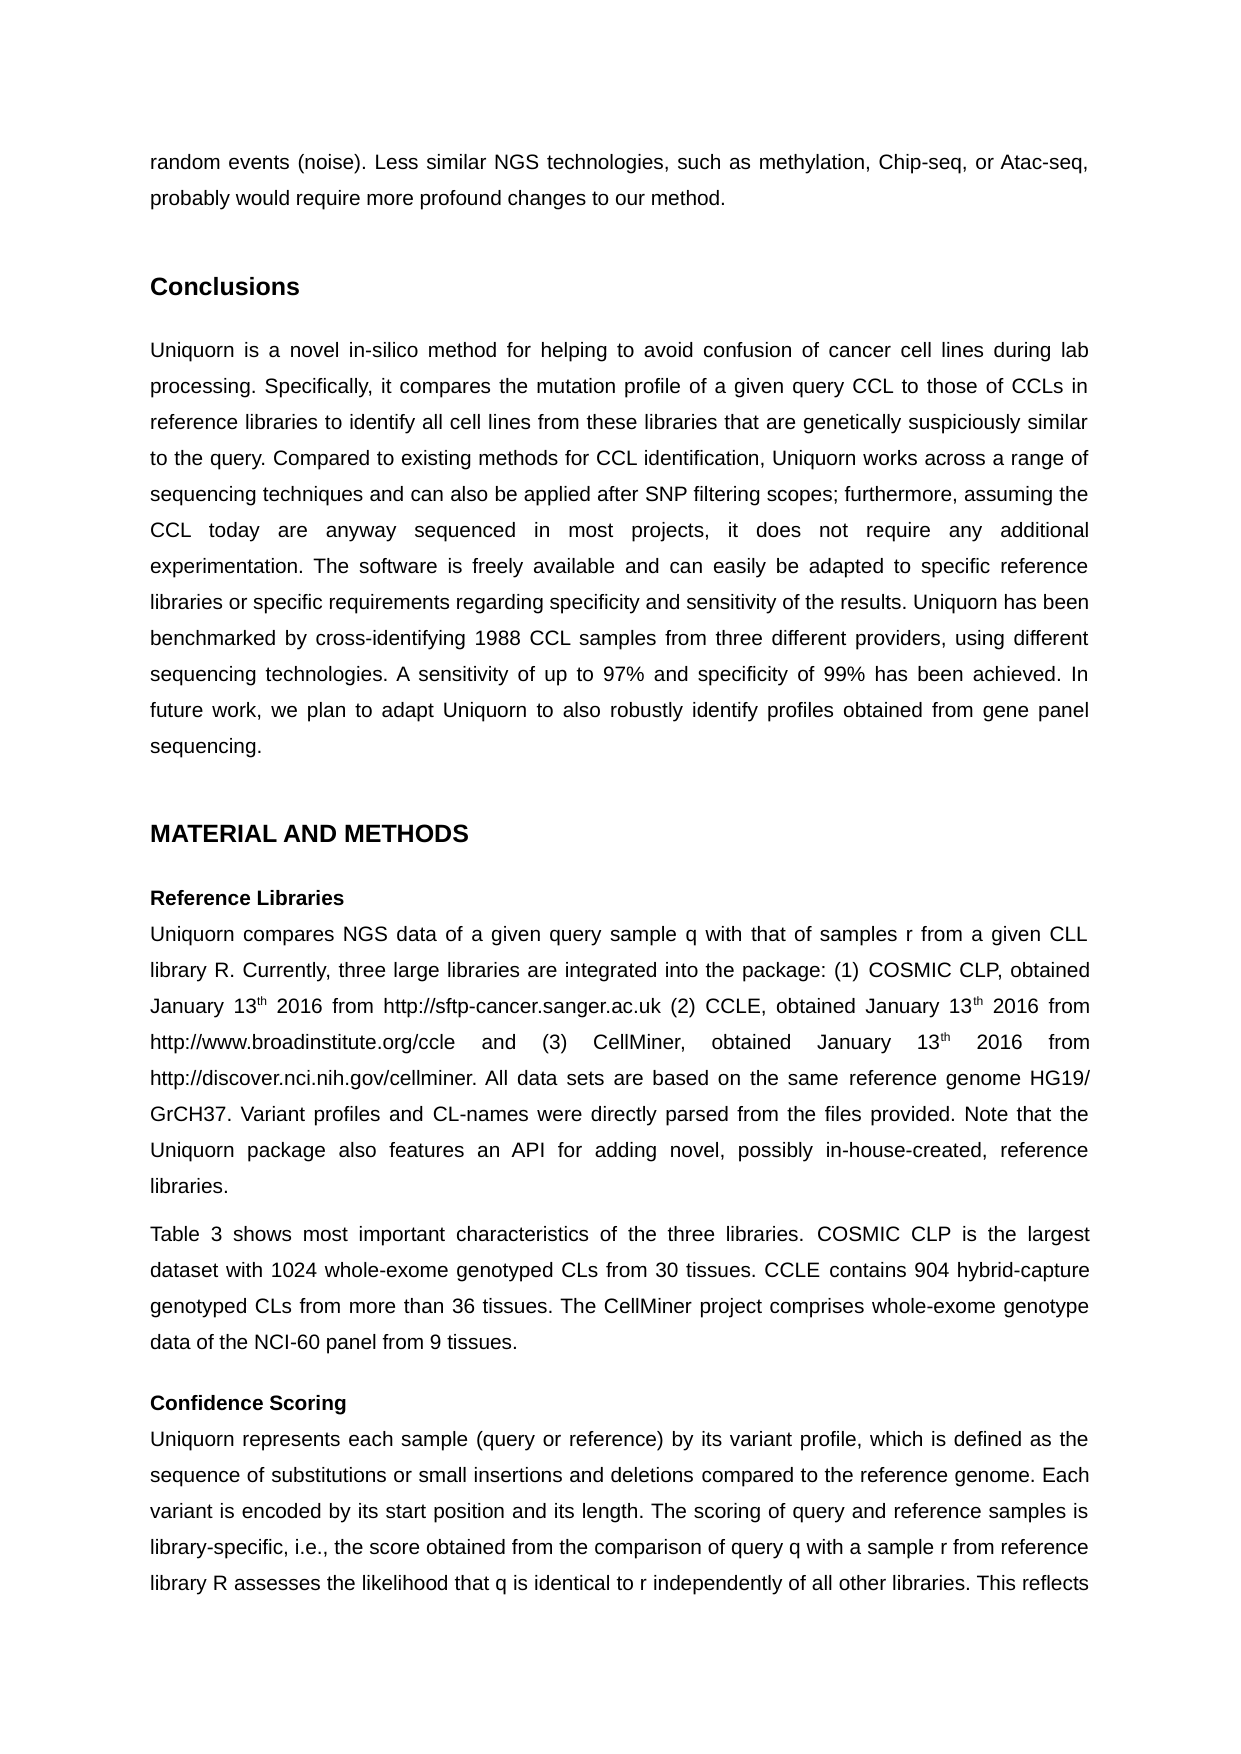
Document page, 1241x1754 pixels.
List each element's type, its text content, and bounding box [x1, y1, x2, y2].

text Uniquorn is a novel in-silico method for helping to avoid confusion of cancer cell lines during lab processing. Specifically, it compares the mutation profile of a given query CCL to those of CCLs in reference libraries to identify all cell lines from these libraries that are genetically suspiciously similar to the query. Compared to existing methods for CCL identification, Uniquorn works across a range of sequencing techniques and can also be applied after SNP filtering scopes; furthermore, assuming the CCL today are anyway sequenced in most projects, it does not require any additional experimentation. The software is freely available and can easily be adapted to specific reference libraries or specific requirements regarding specificity and sensitivity of the results. Uniquorn has been benchmarked by cross-identifying 1988 CCL samples from three different providers, using different sequencing technologies. A sensitivity of up to 97% and specificity of 99% has been achieved. In future work, we plan to adapt Uniquorn to also robustly identify profiles obtained from gene panel sequencing. [150, 338, 1090, 757]
subtitle Conclusions [150, 272, 1090, 301]
text Uniquorn compares NGS data of a given query sample q with that of samples r from a given CLL library R. Currently, three large libraries are integrated into the package: (1) COSMIC CLP, obtained January 13th 2016 from http://sftp-cancer.sanger.ac.uk (2) CCLE, obtained January 13th 2016 from http://www.broadinstitute.org/ccle and (3) CellMiner, obtained January 13th 2016 from http://discover.nci.nih.gov/cellminer. All data sets are based on the same reference genome HG19/ GrCH37. Variant profiles and CL-names were directly parsed from the files provided. Note that the Uniquorn package also features an API for adding novel, possibly in-house-created, reference libraries. [150, 922, 1090, 1198]
text Uniquorn represents each sample (query or reference) by its variant profile, which is defined as the sequence of substitutions or small insertions and deletions compared to the reference genome. Each variant is encoded by its start position and its length. The scoring of query and reference samples is library-specific, i.e., the score obtained from the comparison of query q with a sample r from reference library R assesses the likelihood that q is identical to r independently of all other libraries. This reflects [150, 1427, 1090, 1595]
subtitle Reference Libraries [150, 886, 1090, 909]
text Table 3 shows most important characteristics of the three libraries. COSMIC CLP is the largest dataset with 1024 whole-exome genotyped CLs from 30 tissues. CCLE contains 904 hybrid-capture genotyped CLs from more than 36 tissues. The CellMiner project comprises whole-exome genotype data of the NCI-60 panel from 9 tissues. [150, 1222, 1090, 1354]
text random events (noise). Less similar NGS technologies, such as methylation, Chip-seq, or Atac-seq, probably would require more profound changes to our method. [150, 150, 1090, 210]
subtitle MATERIAL AND METHODS [150, 819, 1090, 848]
subtitle Confidence Scoring [150, 1391, 1090, 1415]
